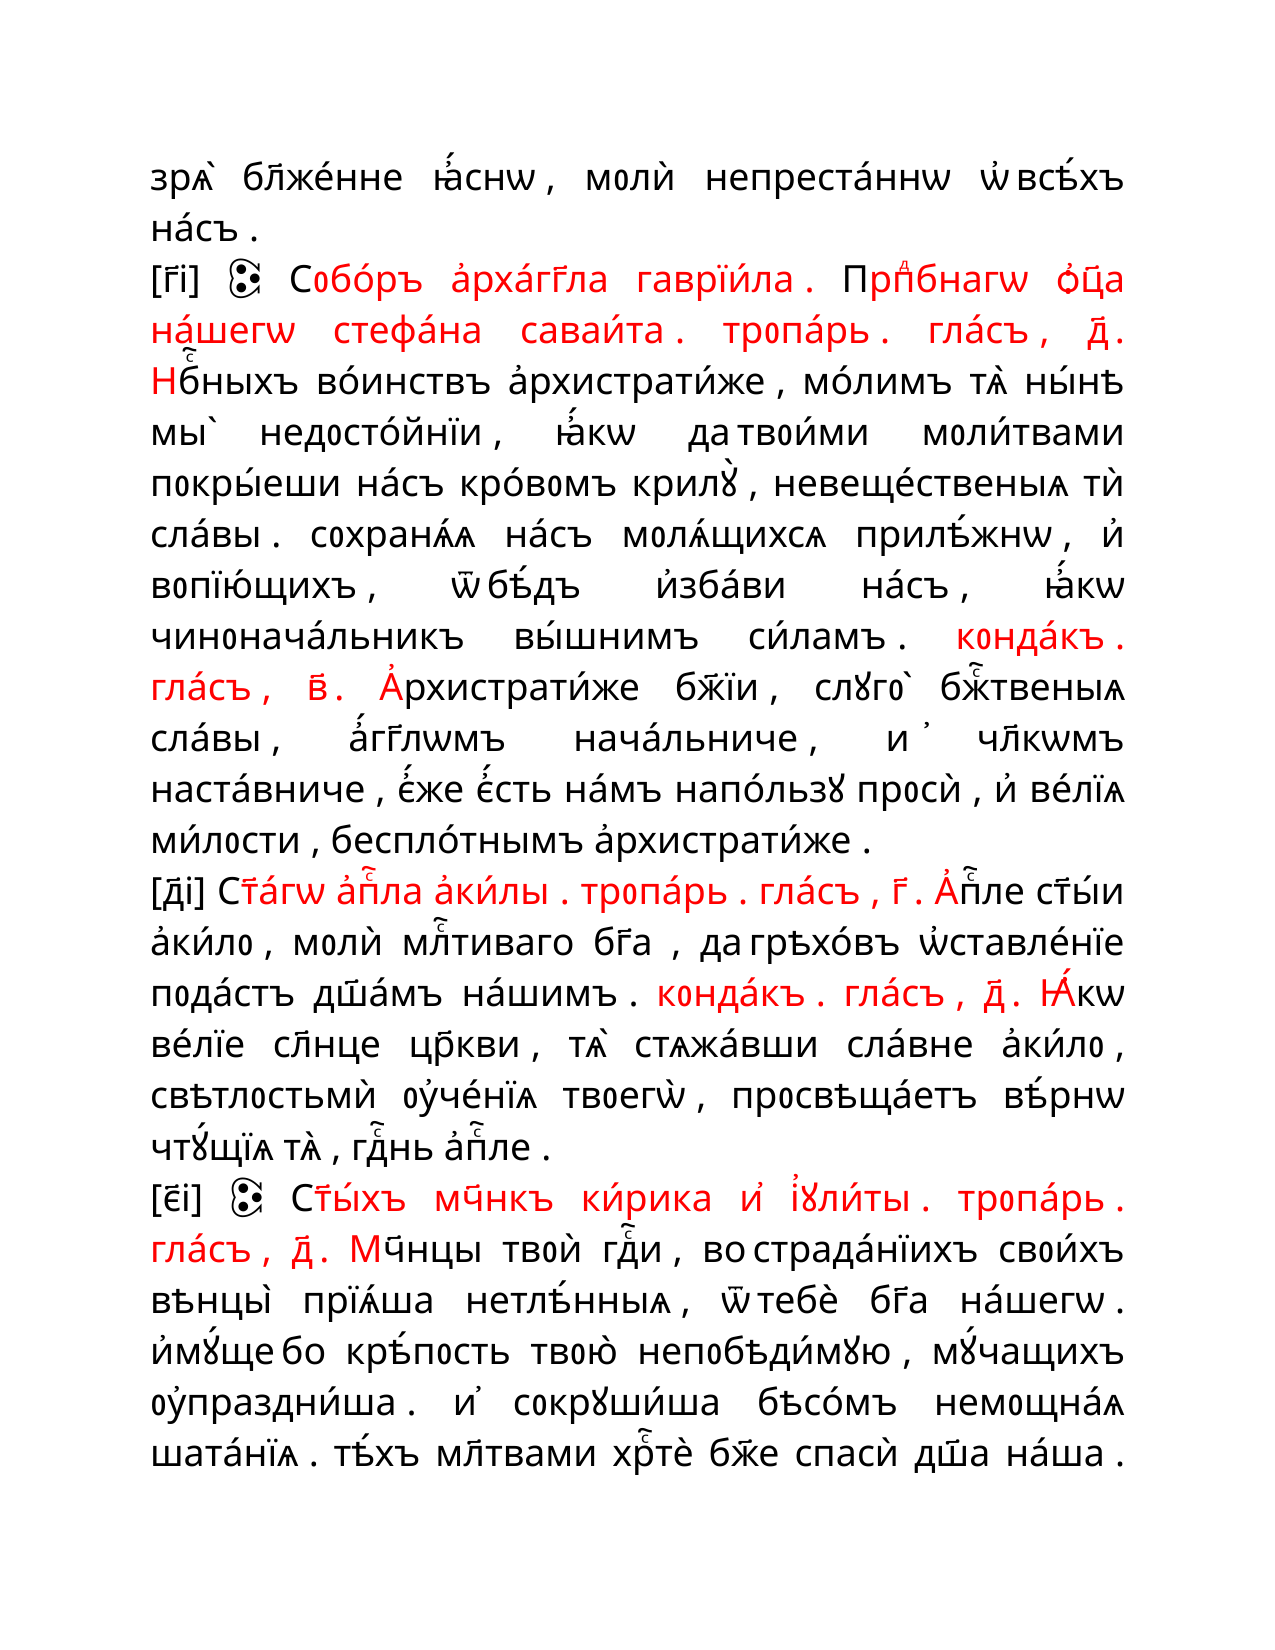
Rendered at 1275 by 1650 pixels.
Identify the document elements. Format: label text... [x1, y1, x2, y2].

text [г҃і] 🕃 Сᲂбо́ръ а҆рха́гг҃ла гаврїи́ла . Прпⷣбнагѡ ѻ҆ц҃а на́шегѡ стефа́на саваи́та . трᲂпа́рь . гла́съ , д҃ . Нбⷭ҇ныхъ во́инствъ а҆рхистрати́же , мо́лимъ тѧ̀ ны́нѣ мы̀ недᲂсто́йнїи , ꙗ҆́кѡ да твᲂи́ми мᲂли́твами пᲂкры́еши на́съ кро́вᲂмъ крилꙋ̀ , невеще́ственыѧ тѝ сла́вы . сᲂхранѧ́ѧ на́съ мᲂлѧ́щихсѧ прилѣ́жнѡ , и҆ вᲂпїю́щихъ , ѿ бѣ́дъ и҆зба́ви на́съ , ꙗ҆́кѡ чинᲂнача́льникъ вы́шнимъ си́ламъ . кᲂнда́къ . гла́съ , в҃ . А҆рхистрати́же бж҃їи , слꙋгᲂ̀ бжⷭ҇твеныѧ сла́вы , а҆́гг҃лѡмъ нача́льниче , и҆ чл҃кѡмъ наста́вниче , є҆́же є҆́сть на́мъ напо́льзꙋ прᲂсѝ , и҆ ве́лїѧ ми́лᲂсти , беспло́тнымъ а҆рхистрати́же . [150, 252, 1125, 864]
text [є҃і] 🕃 Ст҃ы́хъ мч҃нкъ ки́рика и҆ і҆ꙋли́ты . трᲂпа́рь . гла́съ , д҃ . Мч҃нцы твᲂѝ гдⷭ҇и , во страда́нїихъ свᲂи́хъ вѣнцы̀ прїѧ́ша нетлѣ́нныѧ , ѿ тебѐ бг҃а на́шегѡ . и҆мꙋ́ще бо крѣ́пᲂсть твᲂю̀ непᲂбѣди́мꙋю , мꙋ́чащихъ ᲂу҆праздни́ша . и҆ сᲂкрꙋши́ша бѣсо́мъ немᲂщна́ѧ шата́нїѧ . тѣ́хъ мл҃твами хрⷭ҇тѐ бж҃е спасѝ дш҃а на́ша . [150, 1171, 1125, 1477]
text зрѧ̀ бл҃же́нне ꙗ҆́снѡ , мᲂлѝ непреста́ннѡ ѡ҆ всѣ́хъ на́съ . [150, 150, 1125, 252]
text [д҃і] Ст҃а́гѡ а҆пⷭ҇ла а҆ки́лы . трᲂпа́рь . гла́съ , г҃ . А҆пⷭ҇ле ст҃ы́и а҆ки́лᲂ , мᲂлѝ млⷭ҇тиваго бг҃а , да грѣхо́въ ѡ҆ставле́нїе пᲂда́стъ дш҃а́мъ на́шимъ . кᲂнда́къ . гла́съ , д҃ . Ꙗ҆́кѡ ве́лїе сл҃нце цр҃кви , тѧ̀ стѧжа́вши сла́вне а҆ки́лᲂ , свѣтлᲂстьмѝ ᲂу҆че́нїѧ твᲂегѡ̀ , прᲂсвѣща́етъ вѣ́рнѡ чтꙋ́щїѧ тѧ̀ , гдⷭ҇нь а҆пⷭ҇ле . [150, 864, 1125, 1171]
